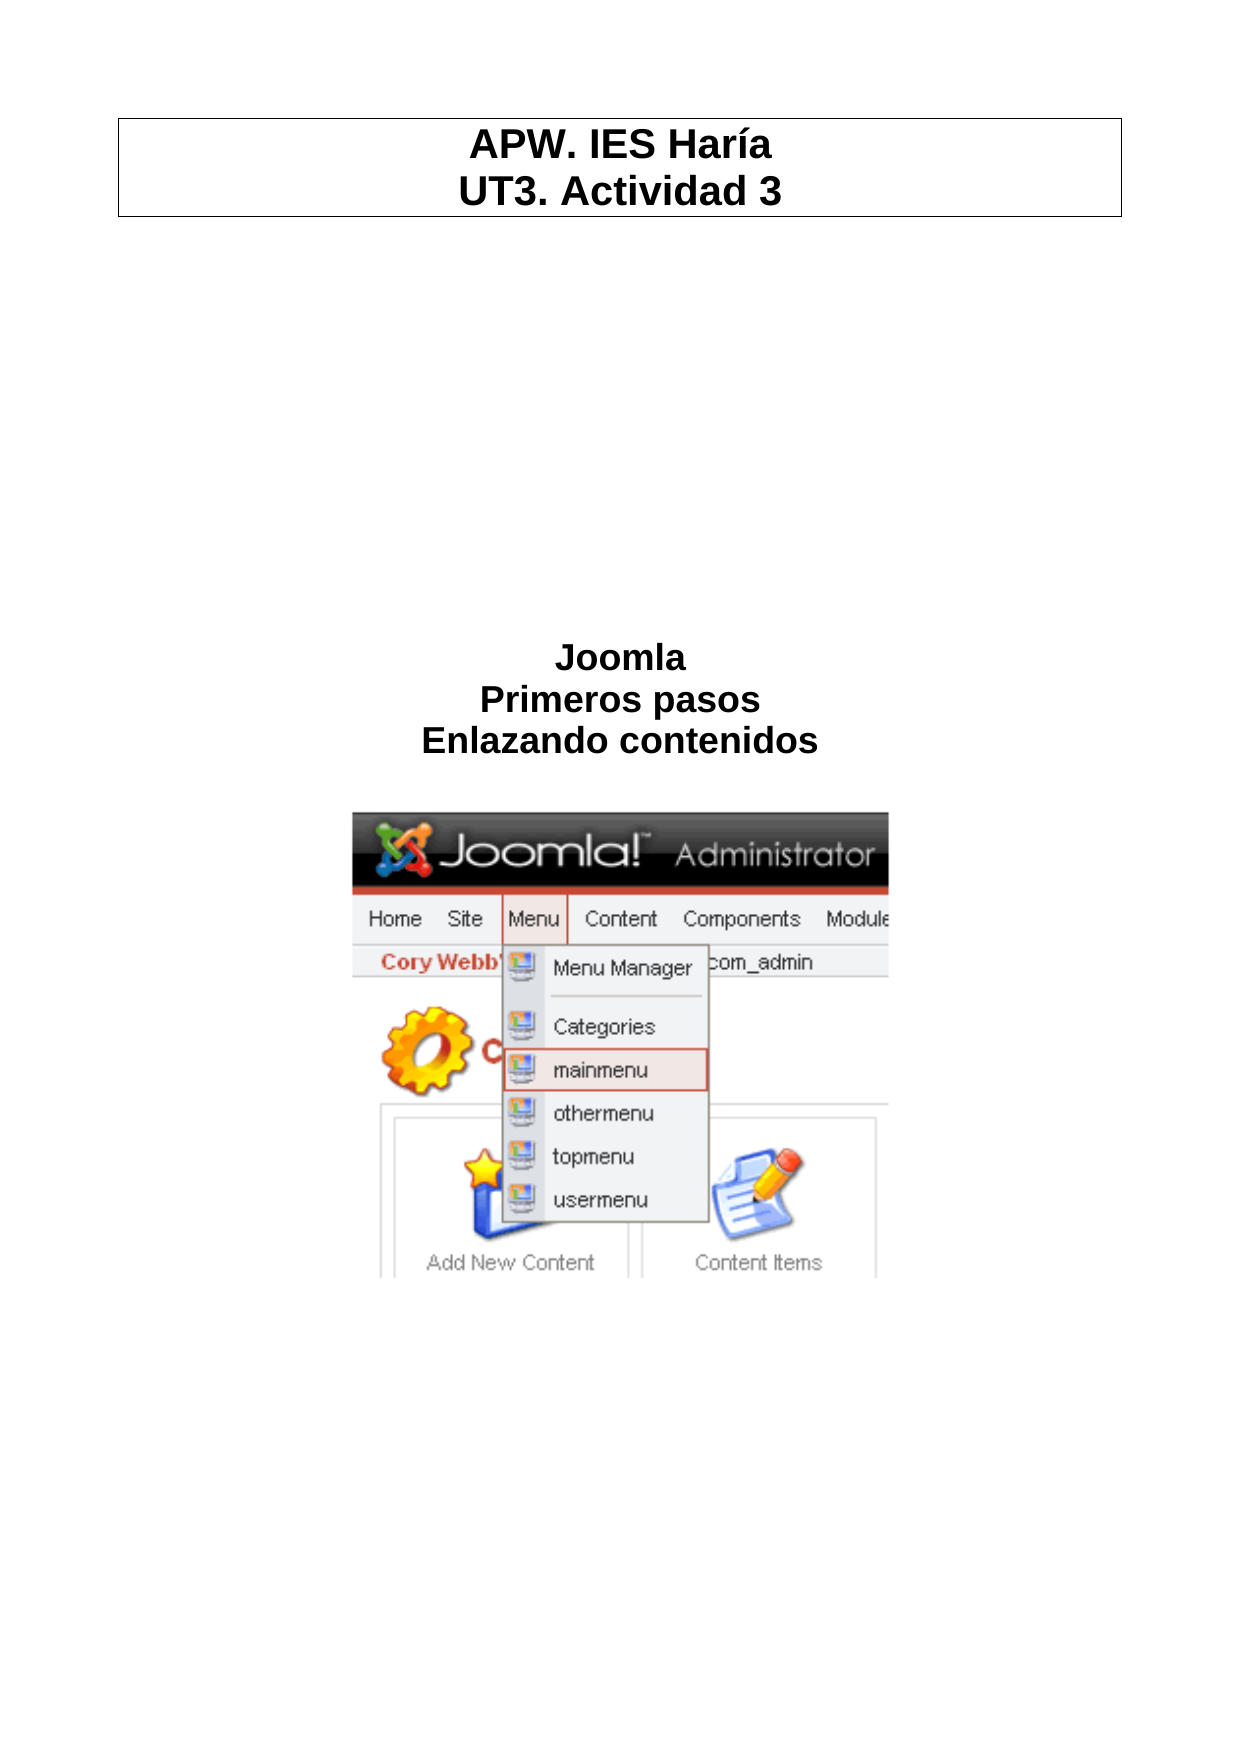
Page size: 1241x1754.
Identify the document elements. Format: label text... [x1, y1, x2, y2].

text UT3. Actividad 3 [119, 165, 1121, 216]
picture [345, 803, 895, 1302]
text APW. IES Haría [119, 119, 1121, 165]
subtitle Primeros pasos [118, 678, 1122, 720]
subtitle Enlazando contenidos [118, 720, 1122, 762]
subtitle Joomla [118, 636, 1122, 678]
